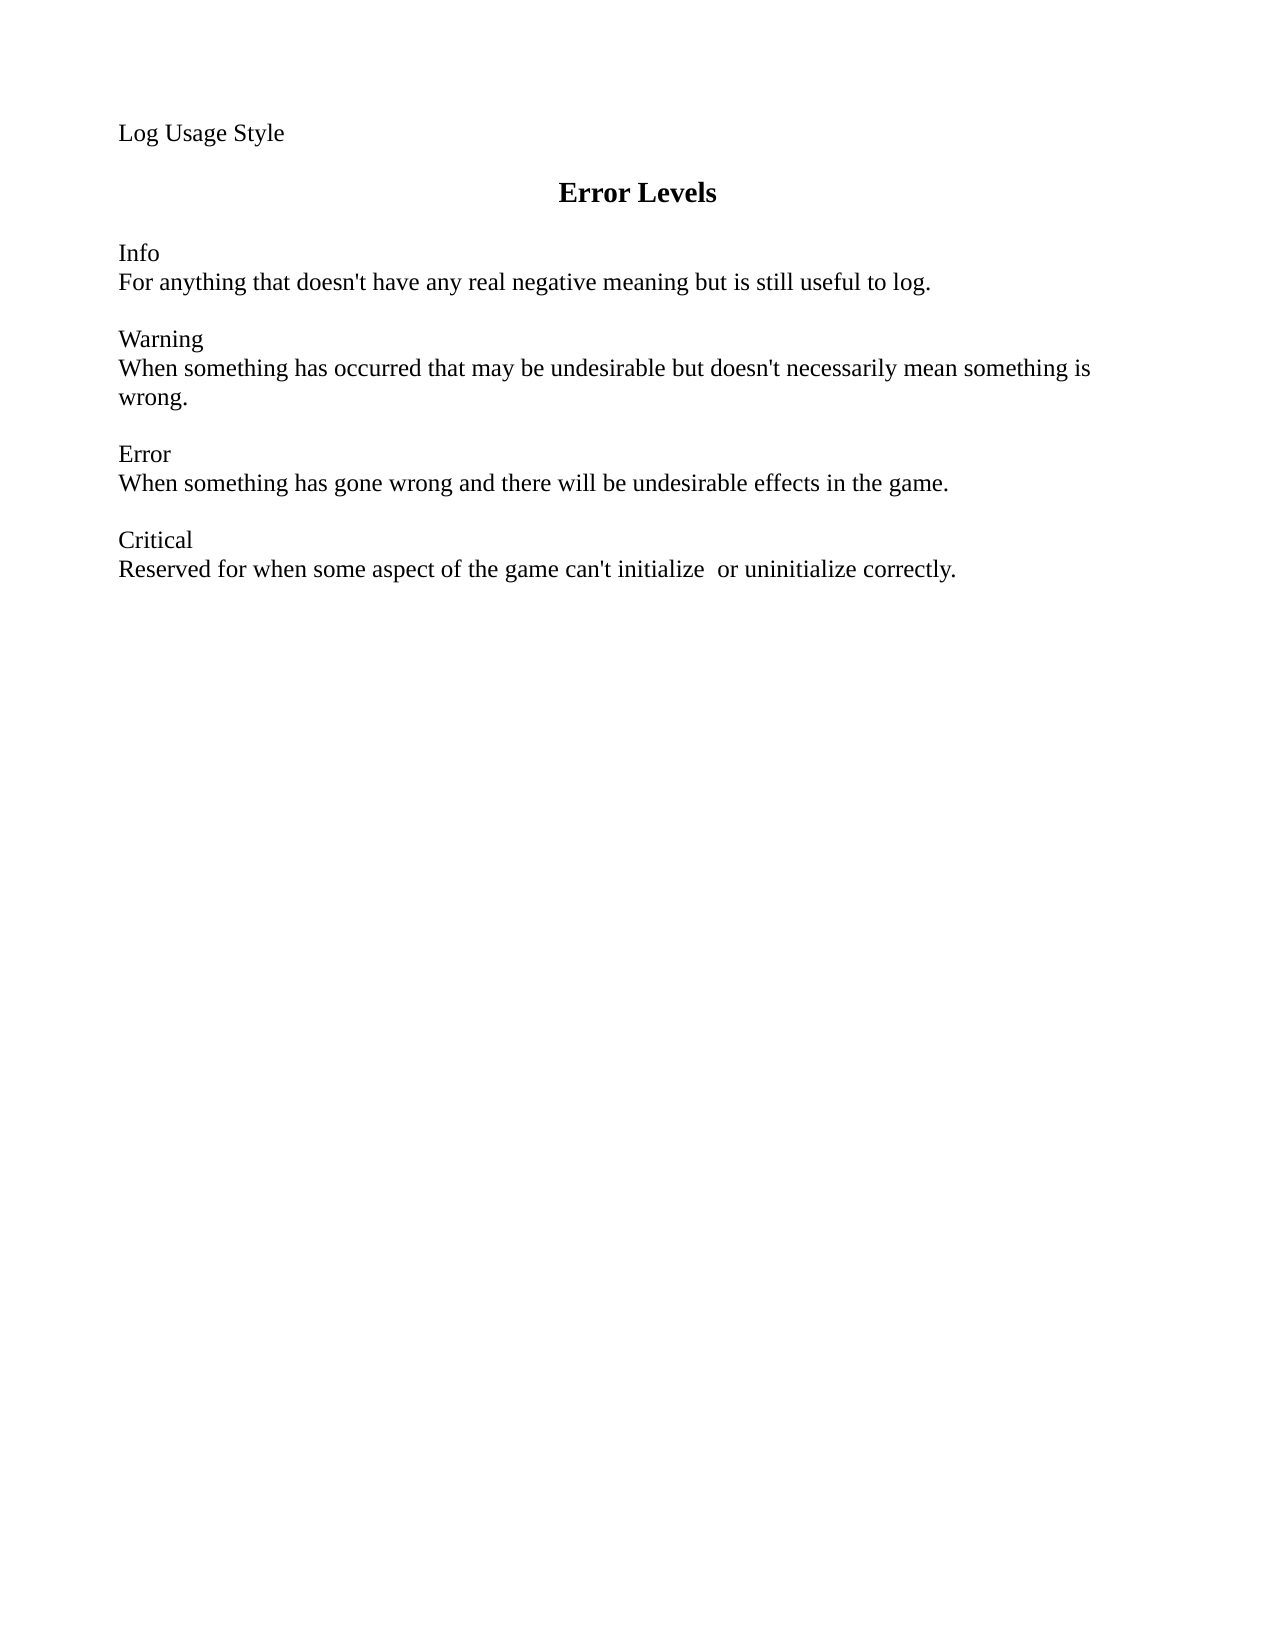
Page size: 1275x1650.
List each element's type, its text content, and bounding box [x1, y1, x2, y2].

text Info [118, 238, 1157, 267]
text Error Levels [118, 176, 1157, 209]
text For anything that doesn't have any real negative meaning but is still useful to log. [118, 267, 1157, 295]
text Error [118, 439, 1157, 468]
text When something has gone wrong and there will be undesirable effects in the game. [118, 468, 1157, 497]
text Critical [118, 525, 1157, 554]
text Warning [118, 324, 1157, 353]
text Log Usage Style [118, 118, 1157, 147]
text Reserved for when some aspect of the game can't initialize or uninitialize correctly. [118, 554, 1157, 583]
text When something has occurred that may be undesirable but doesn't necessarily mean something is wrong. [118, 353, 1157, 410]
